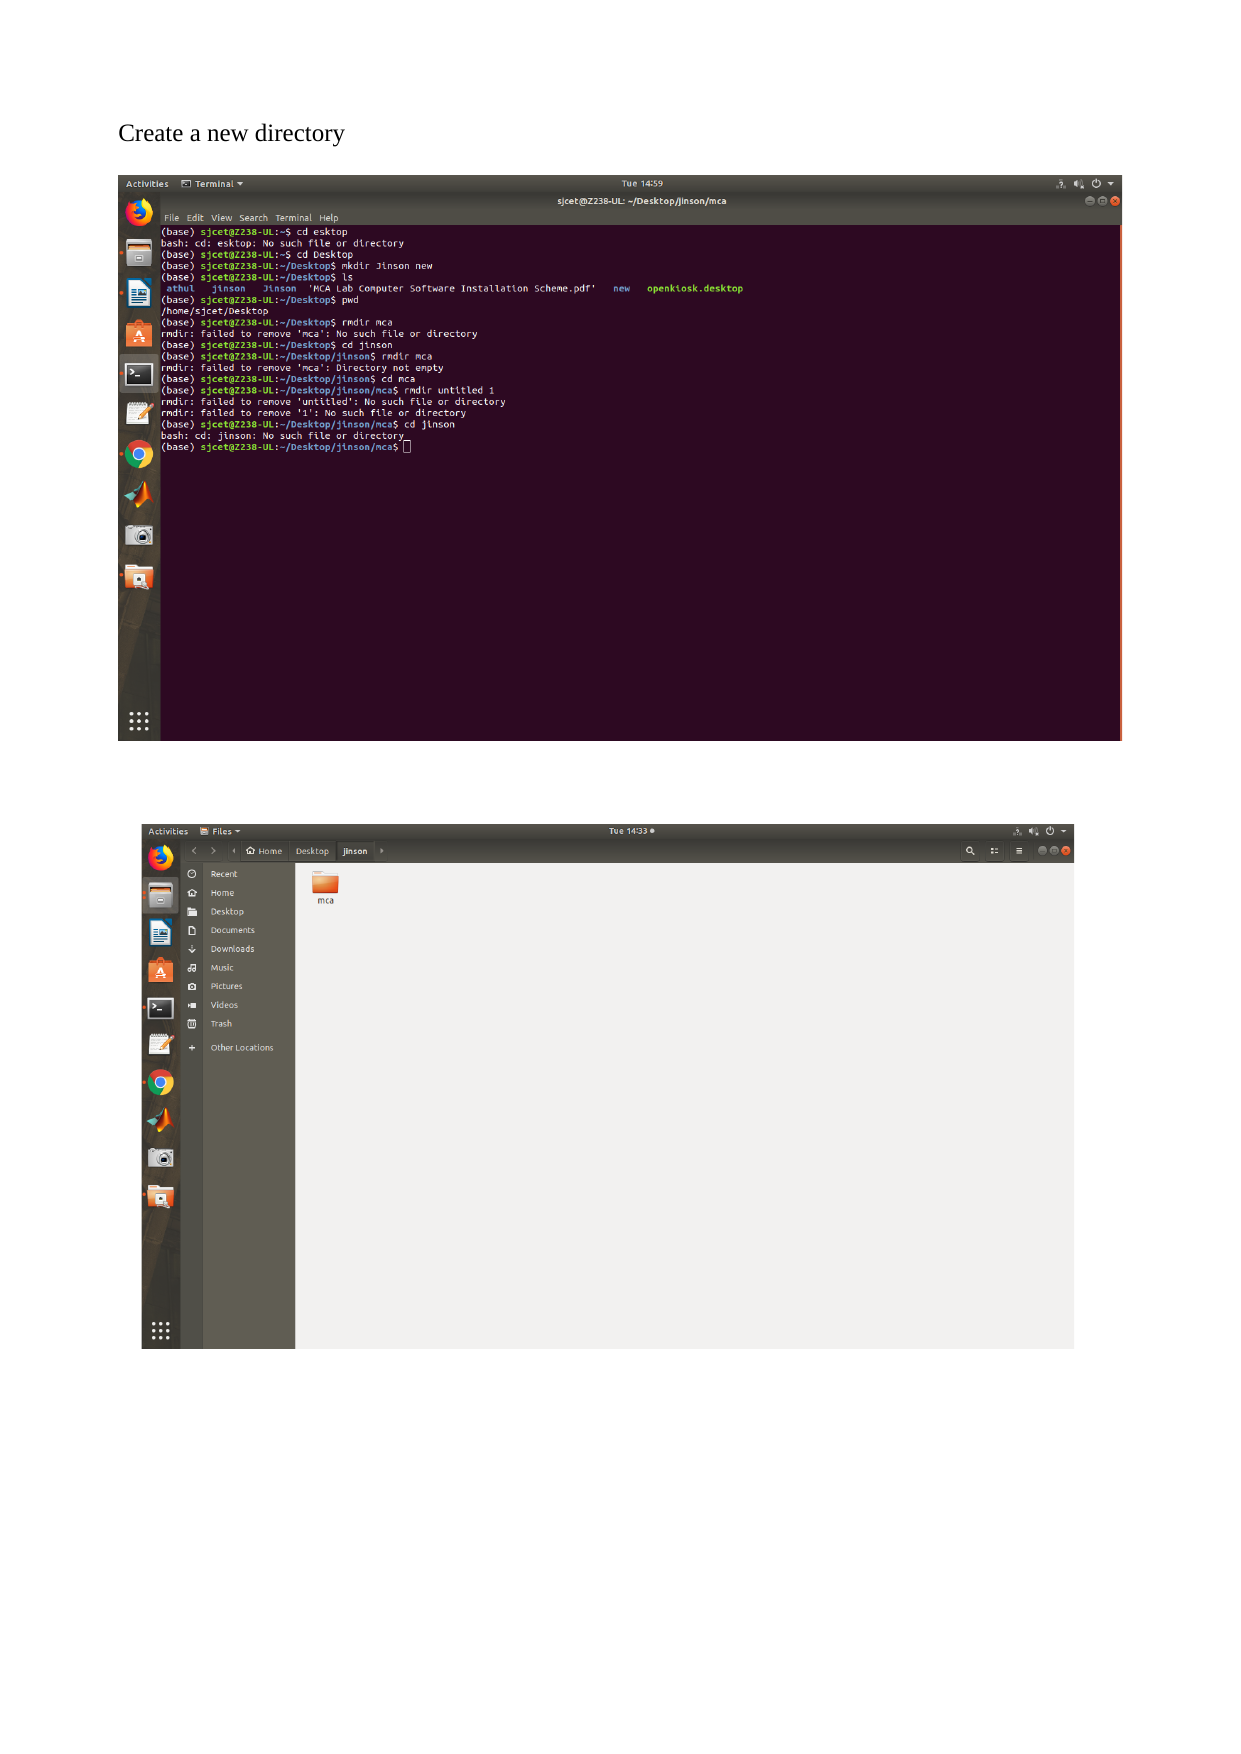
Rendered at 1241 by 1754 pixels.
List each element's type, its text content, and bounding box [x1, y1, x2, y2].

picture [118, 175, 1123, 741]
picture [141, 824, 1075, 1349]
text Create a new directory [118, 118, 1122, 147]
